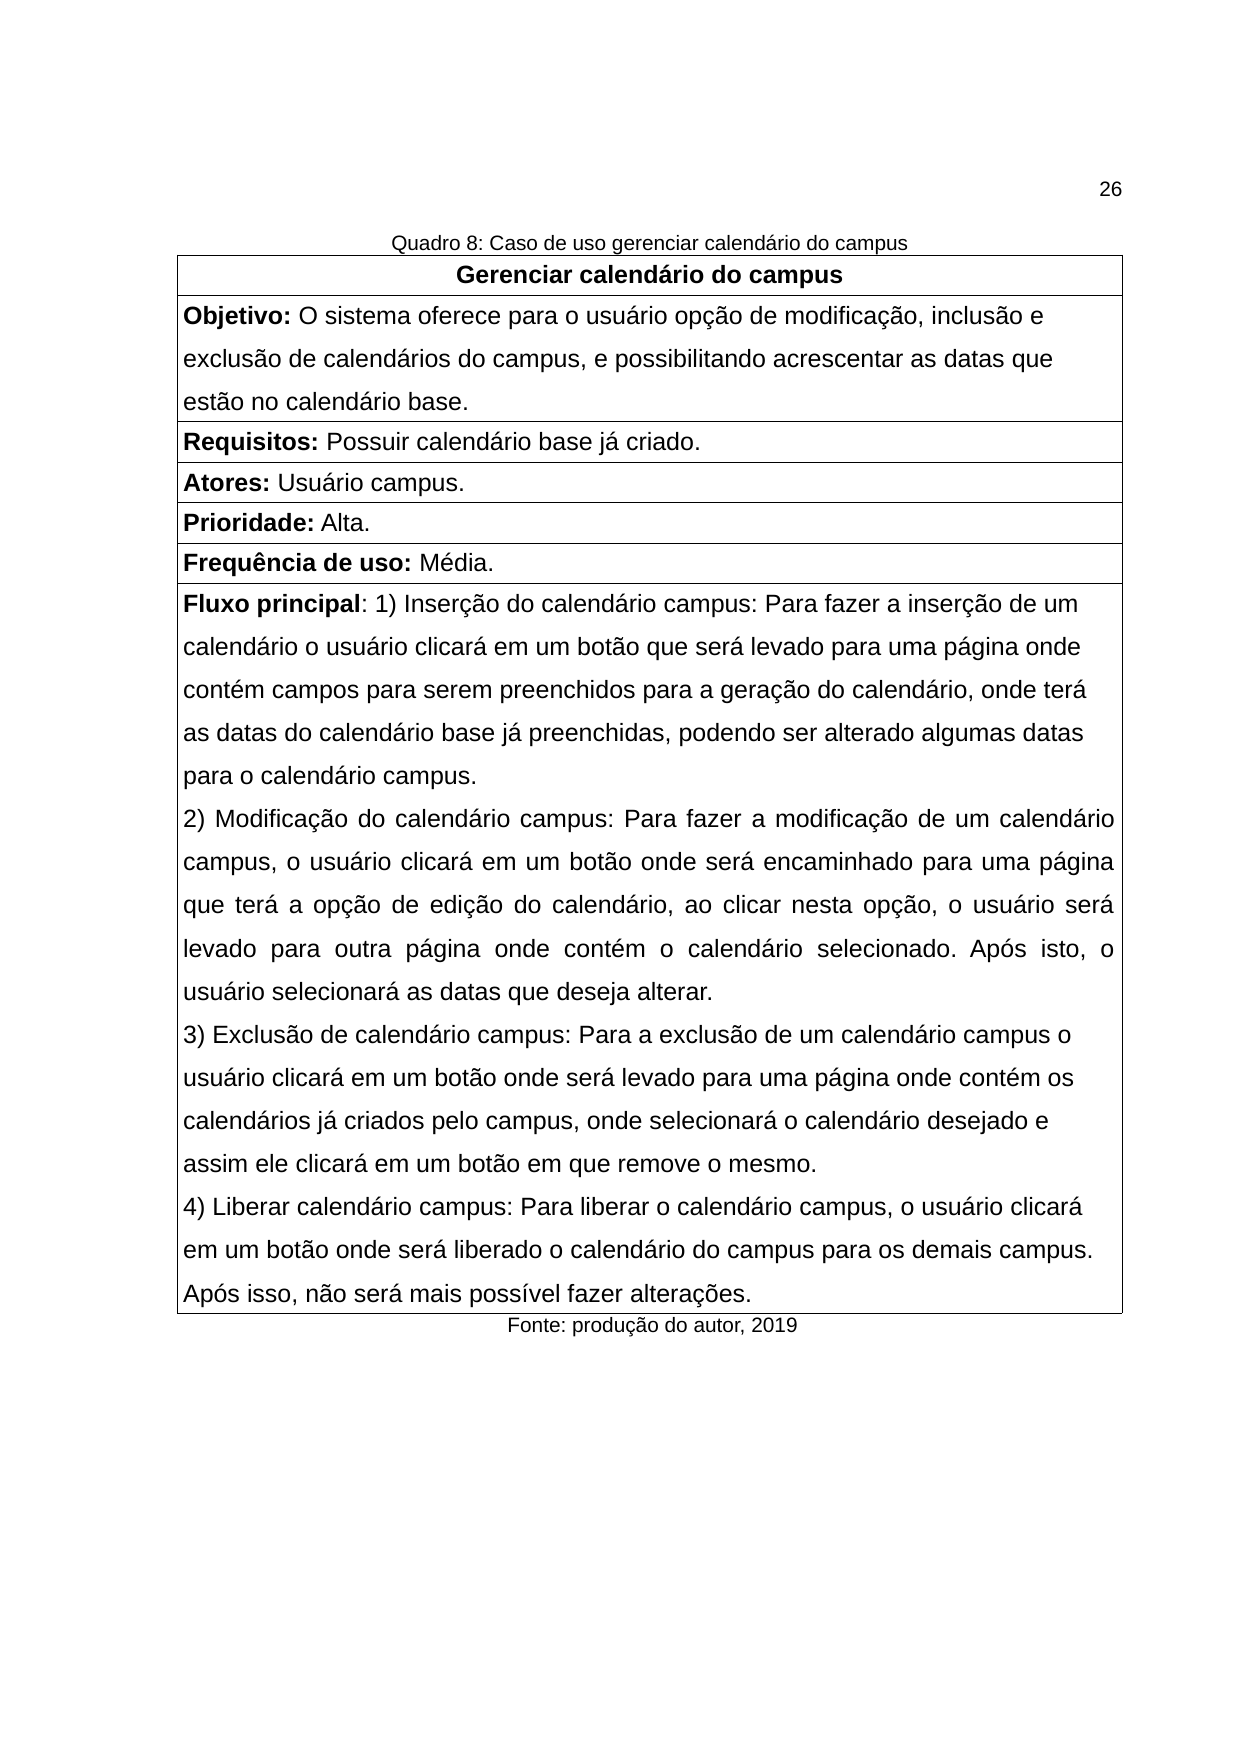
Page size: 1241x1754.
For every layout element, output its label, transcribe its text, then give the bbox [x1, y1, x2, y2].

table_cell Requisitos: Possuir calendário base já criado. [178, 422, 1122, 462]
table_cell Frequência de uso: Média. [178, 544, 1122, 583]
text Fonte: produção do autor, 2019 [177, 1314, 1122, 1337]
text Quadro 8: Caso de uso gerenciar calendário do campus [177, 231, 1122, 254]
table_cell Fluxo principal: 1) Inserção do calendário campus: Para fazer a inserção de um calendário o usuário clicará em um botão que será levado para uma página onde contém campos para serem preenchidos para a geração do calendário, onde terá as datas do calendário base já preenchidas, podendo ser alterado algumas datas para o calendário campus. 2) Modificação do calendário campus: Para fazer a modificação de um calendário campus, o usuário clicará em um botão onde será encaminhado para uma página que terá a opção de edição do calendário, ao clicar nesta opção, o usuário será levado para outra página onde contém o calendário selecionado. Após isto, o usuário selecionará as datas que deseja alterar. 3) Exclusão de calendário campus: Para a exclusão de um calendário campus o usuário clicará em um botão onde será levado para uma página onde contém os calendários já criados pelo campus, onde selecionará o calendário desejado e assim ele clicará em um botão em que remove o mesmo. 4) Liberar calendário campus: Para liberar o calendário campus, o usuário clicará em um botão onde será liberado o calendário do campus para os demais campus. Após isso, não será mais possível fazer alterações. [178, 584, 1122, 1313]
table_cell Prioridade: Alta. [178, 503, 1122, 542]
table_cell Objetivo: O sistema oferece para o usuário opção de modificação, inclusão e exclusão de calendários do campus, e possibilitando acrescentar as datas que estão no calendário base. [178, 296, 1122, 421]
table_cell Atores: Usuário campus. [178, 463, 1122, 502]
table_header Gerenciar calendário do campus [178, 256, 1122, 295]
